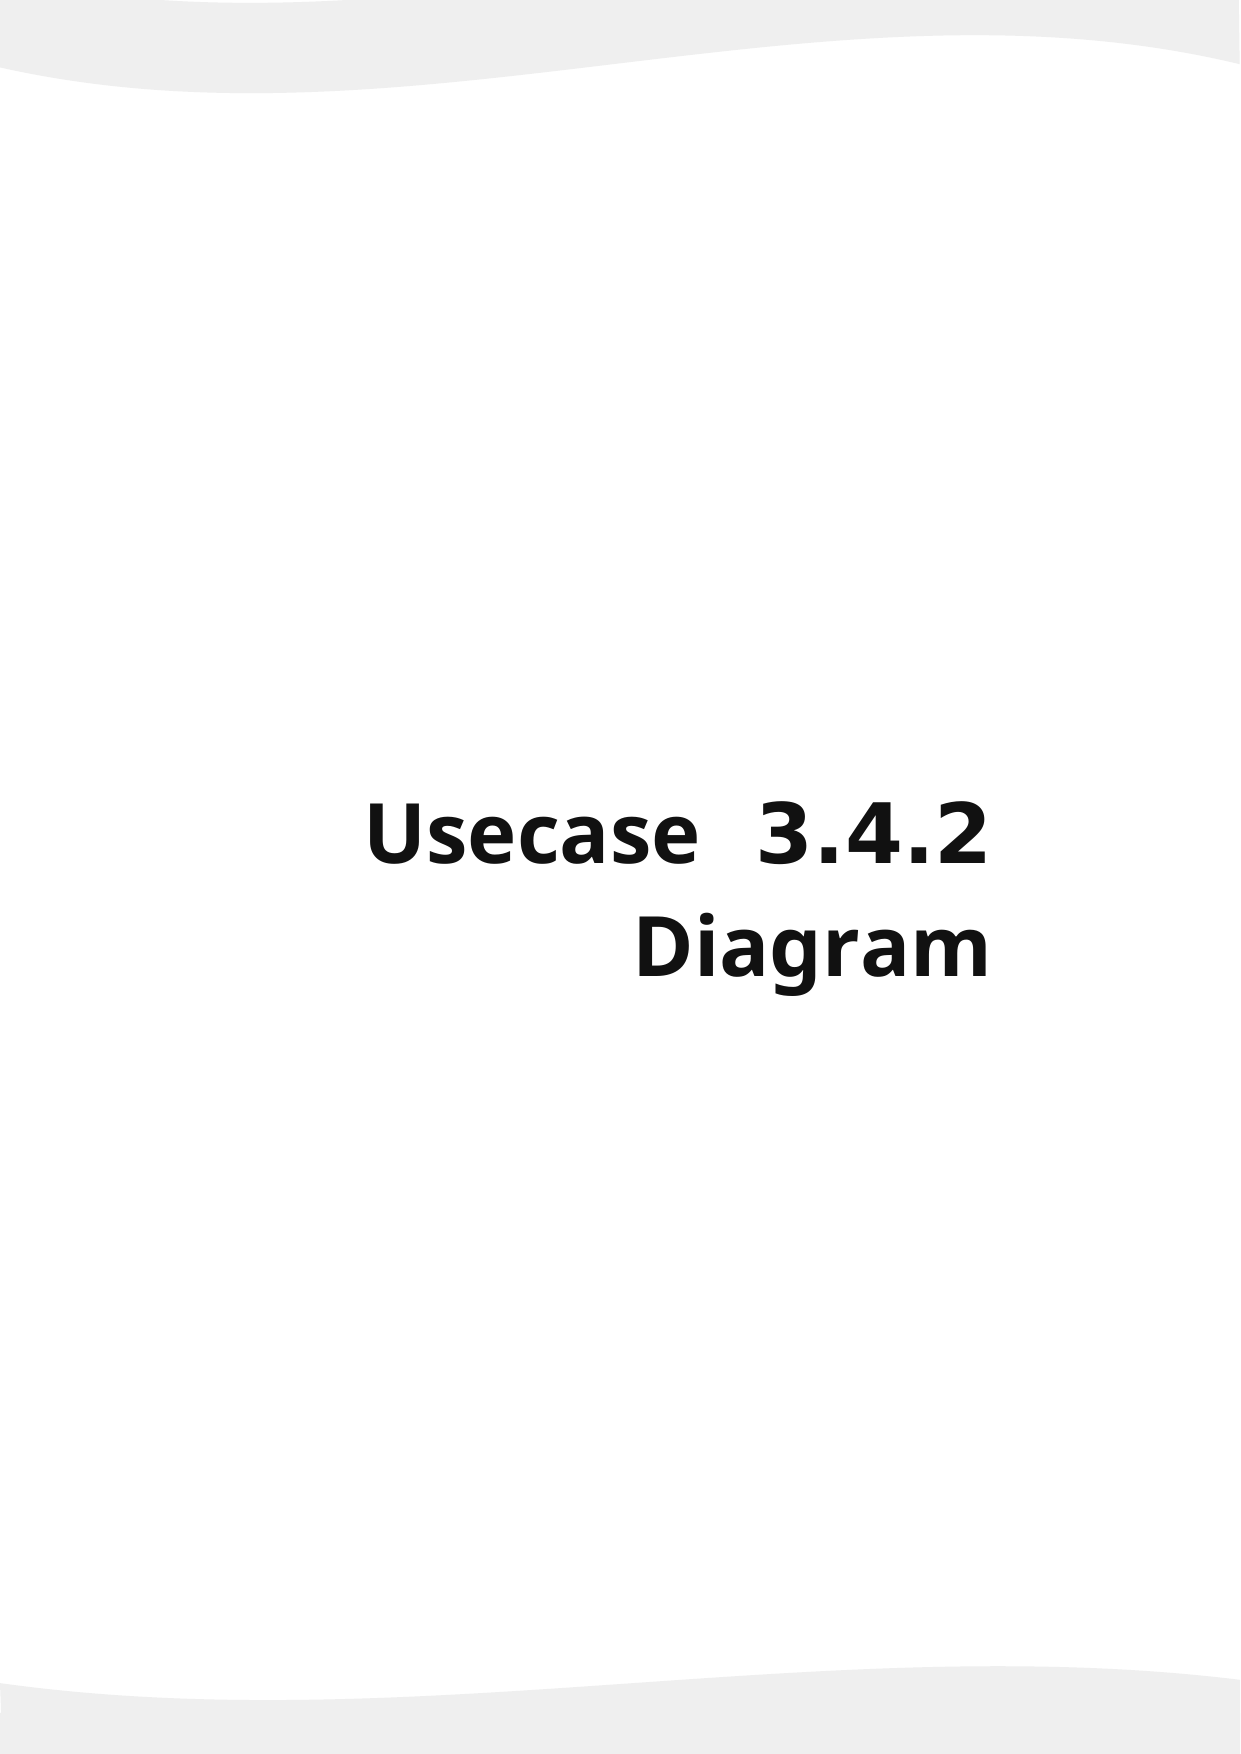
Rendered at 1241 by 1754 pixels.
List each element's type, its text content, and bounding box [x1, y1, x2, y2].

subtitle Usecase Diagram [135, 774, 993, 1001]
